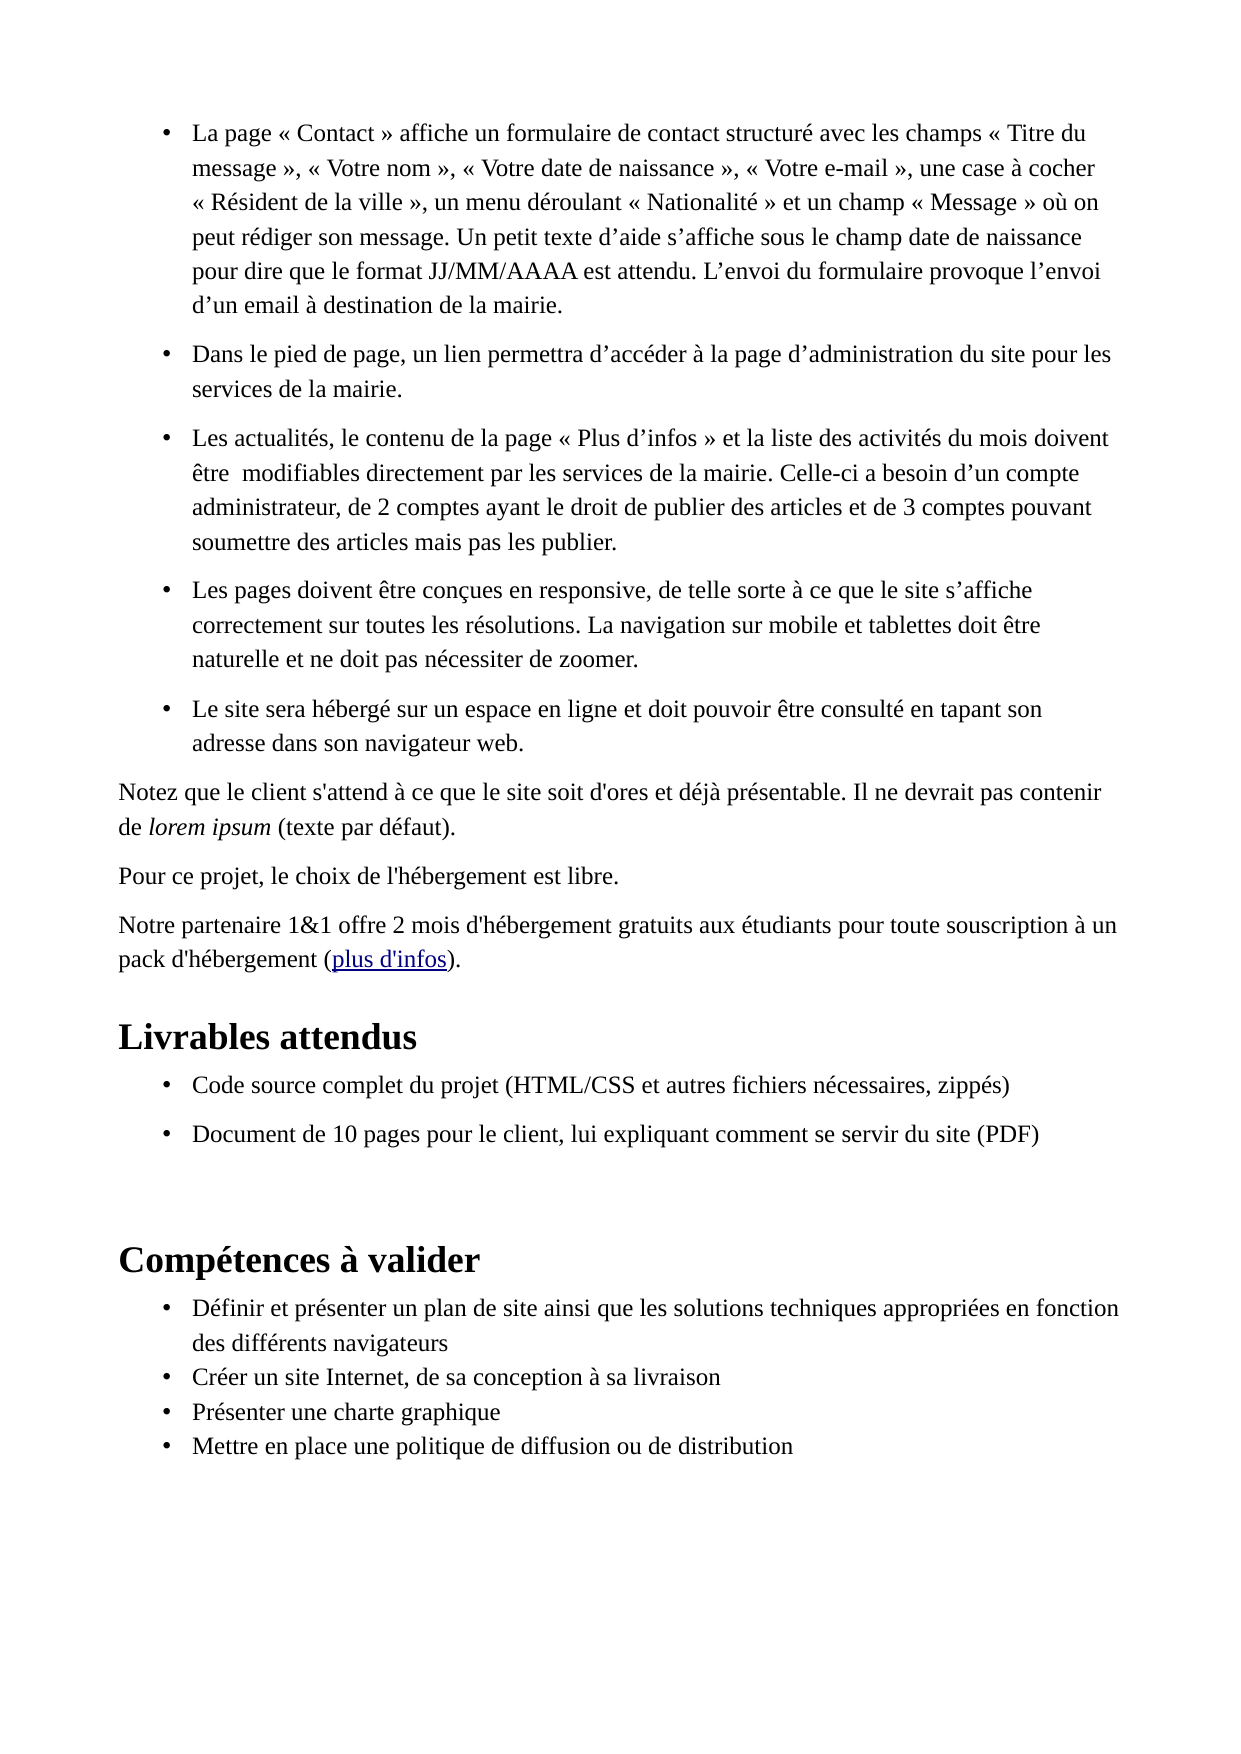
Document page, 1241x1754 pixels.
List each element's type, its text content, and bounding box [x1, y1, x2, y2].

text Pour ce projet, le choix de l'hébergement est libre. [118, 861, 1122, 889]
text Notre partenaire 1&1 offre 2 mois d'hébergement gratuits aux étudiants pour toute souscription à un pack d'hébergement (plus d'infos). [118, 910, 1122, 973]
list Définir et présenter un plan de site ainsi que les solutions techniques appropriées en fonction des différents navigateurs [162, 1293, 1122, 1357]
list Présenter une charte graphique [162, 1397, 1122, 1426]
subtitle Compétences à valider [118, 1238, 1122, 1281]
list Les actualités, le contenu de la page « Plus d’infos » et la liste des activités du mois doivent être modifiables directement par les services de la mairie. Celle-ci a besoin d’un compte administrateur, de 2 comptes ayant le droit de publier des articles et de 3 comptes pouvant soumettre des articles mais pas les publier. [162, 423, 1122, 555]
list Code source complet du projet (HTML/CSS et autres fichiers nécessaires, zippés) [162, 1070, 1122, 1098]
subtitle Livrables attendus [118, 1014, 1122, 1057]
list Créer un site Internet, de sa conception à sa livraison [162, 1362, 1122, 1391]
list Document de 10 pages pour le client, lui expliquant comment se servir du site (PDF) [162, 1119, 1122, 1148]
list La page « Contact » affiche un formulaire de contact structuré avec les champs « Titre du message », « Votre nom », « Votre date de naissance », « Votre e-mail », une case à cocher « Résident de la ville », un menu déroulant « Nationalité » et un champ « Message » où on peut rédiger son message. Un petit texte d’aide s’affiche sous le champ date de naissance pour dire que le format JJ/MM/AAAA est attendu. L’envoi du formulaire provoque l’envoi d’un email à destination de la mairie. [162, 118, 1122, 319]
list Mettre en place une politique de diffusion ou de distribution [162, 1431, 1122, 1460]
list Les pages doivent être conçues en responsive, de telle sorte à ce que le site s’affiche correctement sur toutes les résolutions. La navigation sur mobile et tablettes doit être naturelle et ne doit pas nécessiter de zoomer. [162, 576, 1122, 673]
text Notez que le client s'attend à ce que le site soit d'ores et déjà présentable. Il ne devrait pas contenir de lorem ipsum (texte par défaut). [118, 777, 1122, 840]
list Le site sera hébergé sur un espace en ligne et doit pouvoir être consulté en tapant son adresse dans son navigateur web. [162, 694, 1122, 757]
list Dans le pied de page, un lien permettra d’accéder à la page d’administration du site pour les services de la mairie. [162, 339, 1122, 403]
